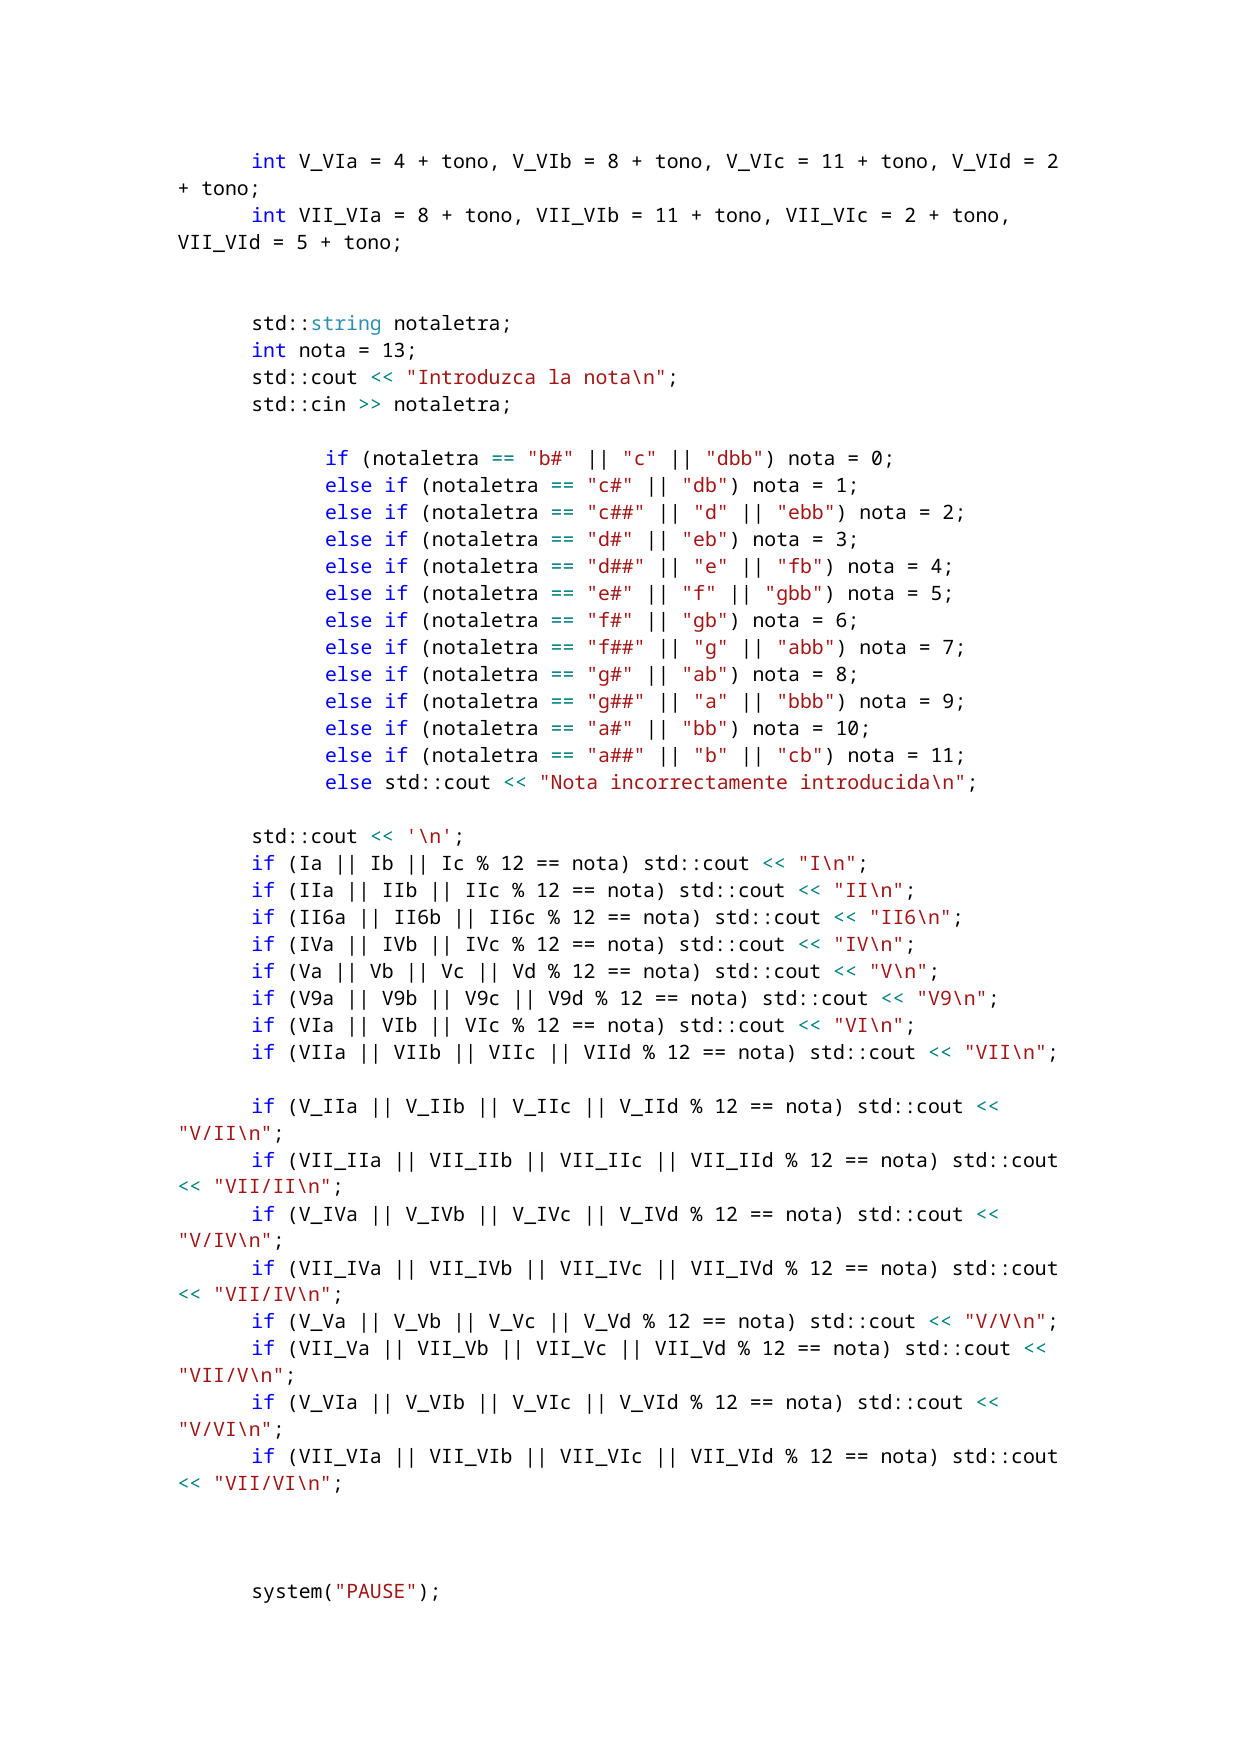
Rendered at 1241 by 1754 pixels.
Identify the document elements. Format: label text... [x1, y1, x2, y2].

text if (VII_IVa || VII_IVb || VII_IVc || VII_IVd % 12 == nota) std::cout << "VII/IV\n"; [177, 1254, 1063, 1308]
text std::cout << "Introduzca la nota\n"; [177, 363, 1063, 390]
text else if (notaletra == "a##" || "b" || "cb") nota = 11; [177, 741, 1063, 768]
text else if (notaletra == "c##" || "d" || "ebb") nota = 2; [177, 498, 1063, 525]
text else if (notaletra == "c#" || "db") nota = 1; [177, 471, 1063, 498]
text int V_VIa = 4 + tono, V_VIb = 8 + tono, V_VIc = 11 + tono, V_VId = 2 + tono; [177, 148, 1063, 202]
text else if (notaletra == "g##" || "a" || "bbb") nota = 9; [177, 687, 1063, 714]
text if (V_Va || V_Vb || V_Vc || V_Vd % 12 == nota) std::cout << "V/V\n"; [177, 1308, 1063, 1335]
text std::cout << '\n'; [177, 822, 1063, 849]
text if (V9a || V9b || V9c || V9d % 12 == nota) std::cout << "V9\n"; [177, 984, 1063, 1011]
text if (Ia || Ib || Ic % 12 == nota) std::cout << "I\n"; [177, 849, 1063, 876]
text if (V_VIa || V_VIb || V_VIc || V_VId % 12 == nota) std::cout << "V/VI\n"; [177, 1389, 1063, 1443]
text else std::cout << "Nota incorrectamente introducida\n"; [177, 768, 1063, 795]
text if (V_IIa || V_IIb || V_IIc || V_IId % 12 == nota) std::cout << "V/II\n"; [177, 1092, 1063, 1146]
text if (notaletra == "b#" || "c" || "dbb") nota = 0; [177, 444, 1063, 471]
text if (V_IVa || V_IVb || V_IVc || V_IVd % 12 == nota) std::cout << "V/IV\n"; [177, 1200, 1063, 1254]
text if (IIa || IIb || IIc % 12 == nota) std::cout << "II\n"; [177, 876, 1063, 903]
text if (VII_IIa || VII_IIb || VII_IIc || VII_IId % 12 == nota) std::cout << "VII/II\n"; [177, 1146, 1063, 1200]
text else if (notaletra == "f##" || "g" || "abb") nota = 7; [177, 633, 1063, 660]
text else if (notaletra == "a#" || "bb") nota = 10; [177, 714, 1063, 741]
text if (IVa || IVb || IVc % 12 == nota) std::cout << "IV\n"; [177, 930, 1063, 957]
text system("PAUSE"); [177, 1577, 1063, 1604]
text else if (notaletra == "f#" || "gb") nota = 6; [177, 606, 1063, 633]
text else if (notaletra == "g#" || "ab") nota = 8; [177, 660, 1063, 687]
text else if (notaletra == "d##" || "e" || "fb") nota = 4; [177, 552, 1063, 579]
text int nota = 13; [177, 336, 1063, 363]
text std::cin >> notaletra; [177, 390, 1063, 417]
text else if (notaletra == "e#" || "f" || "gbb") nota = 5; [177, 579, 1063, 606]
text if (Va || Vb || Vc || Vd % 12 == nota) std::cout << "V\n"; [177, 957, 1063, 984]
text if (VII_VIa || VII_VIb || VII_VIc || VII_VId % 12 == nota) std::cout << "VII/VI\n"; [177, 1443, 1063, 1497]
text int VII_VIa = 8 + tono, VII_VIb = 11 + tono, VII_VIc = 2 + tono, VII_VId = 5 + tono; [177, 202, 1063, 256]
text std::string notaletra; [177, 309, 1063, 336]
text if (VII_Va || VII_Vb || VII_Vc || VII_Vd % 12 == nota) std::cout << "VII/V\n"; [177, 1335, 1063, 1389]
text else if (notaletra == "d#" || "eb") nota = 3; [177, 525, 1063, 552]
text if (VIa || VIb || VIc % 12 == nota) std::cout << "VI\n"; [177, 1011, 1063, 1038]
text if (VIIa || VIIb || VIIc || VIId % 12 == nota) std::cout << "VII\n"; [177, 1038, 1063, 1065]
text if (II6a || II6b || II6c % 12 == nota) std::cout << "II6\n"; [177, 903, 1063, 930]
